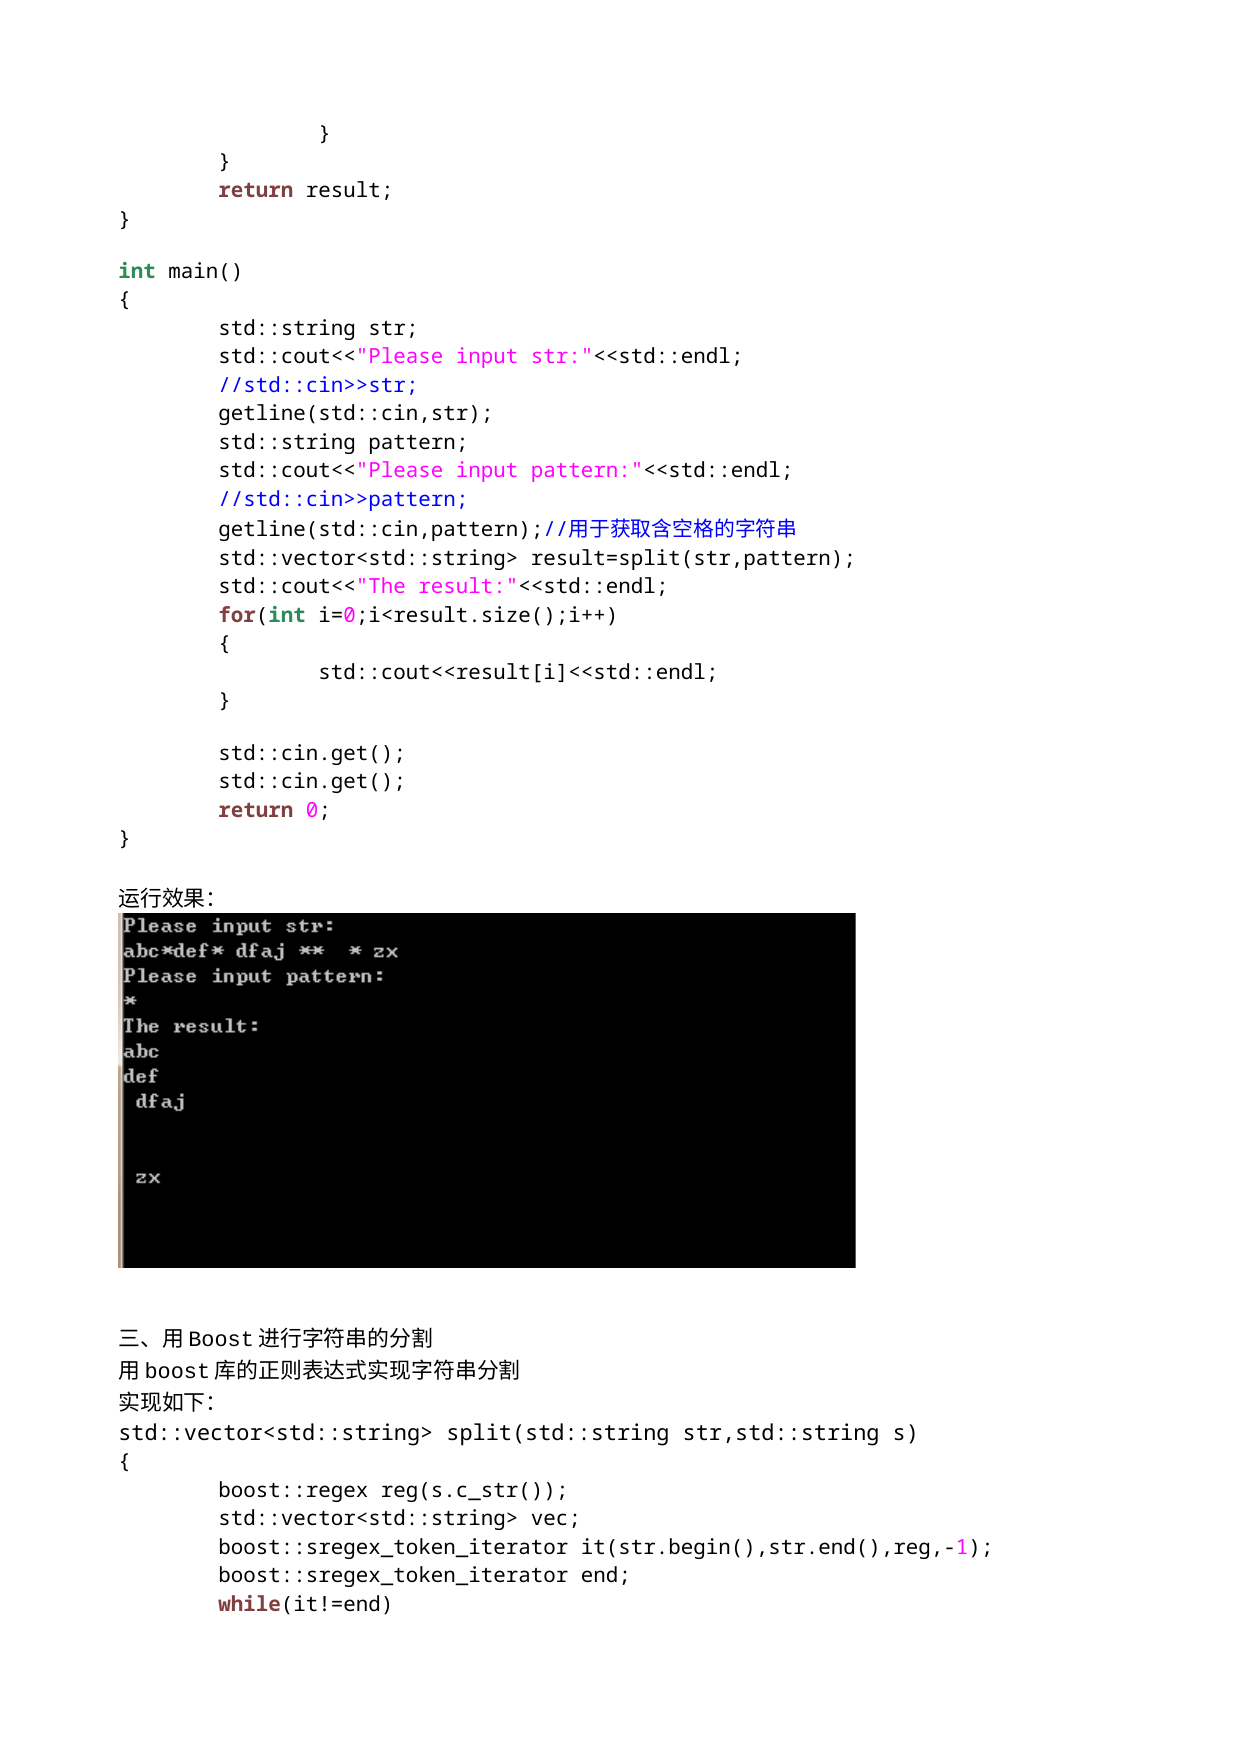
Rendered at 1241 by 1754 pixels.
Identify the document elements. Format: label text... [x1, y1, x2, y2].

text } [118, 118, 1122, 147]
text std::cout<<"Please input pattern:"<<std::endl; [118, 455, 1122, 484]
text boost::regex reg(s.c_str()); [118, 1475, 1122, 1503]
text boost::sregex_token_iterator it(str.begin(),str.end(),reg,-1); [118, 1532, 1122, 1560]
text std::cin.get(); [118, 766, 1122, 795]
text std::cin.get(); [118, 738, 1122, 766]
text std::vector<std::string> vec; [118, 1503, 1122, 1532]
text std::string str; [118, 313, 1122, 341]
text 实现如下： [118, 1385, 1122, 1416]
text { [118, 628, 1122, 657]
text } [118, 686, 1122, 714]
text boost::sregex_token_iterator end; [118, 1560, 1122, 1589]
text } [118, 204, 1122, 232]
text 三、用Boost进行字符串的分割 [118, 1321, 1122, 1353]
text std::cout<<"The result:"<<std::endl; [118, 571, 1122, 600]
text { [118, 284, 1122, 313]
text //std::cin>>str; [118, 370, 1122, 398]
text getline(std::cin,pattern);//用于获取含空格的字符串 [118, 512, 1122, 543]
text return result; [118, 175, 1122, 204]
text } [118, 823, 1122, 852]
text std::vector<std::string> split(std::string str,std::string s) [118, 1416, 1122, 1446]
text std::cout<<"Please input str:"<<std::endl; [118, 341, 1122, 370]
text int main() [118, 256, 1122, 284]
text std::cout<<result[i]<<std::endl; [118, 657, 1122, 686]
text { [118, 1446, 1122, 1475]
text return 0; [118, 795, 1122, 823]
text std::string pattern; [118, 427, 1122, 455]
text } [118, 147, 1122, 175]
text while(it!=end) [118, 1589, 1122, 1617]
text 用boost库的正则表达式实现字符串分割 [118, 1353, 1122, 1385]
text for(int i=0;i<result.size();i++) [118, 600, 1122, 628]
text getline(std::cin,str); [118, 398, 1122, 427]
text std::vector<std::string> result=split(str,pattern); [118, 543, 1122, 571]
text 运行效果： [118, 881, 1122, 913]
text //std::cin>>pattern; [118, 484, 1122, 512]
